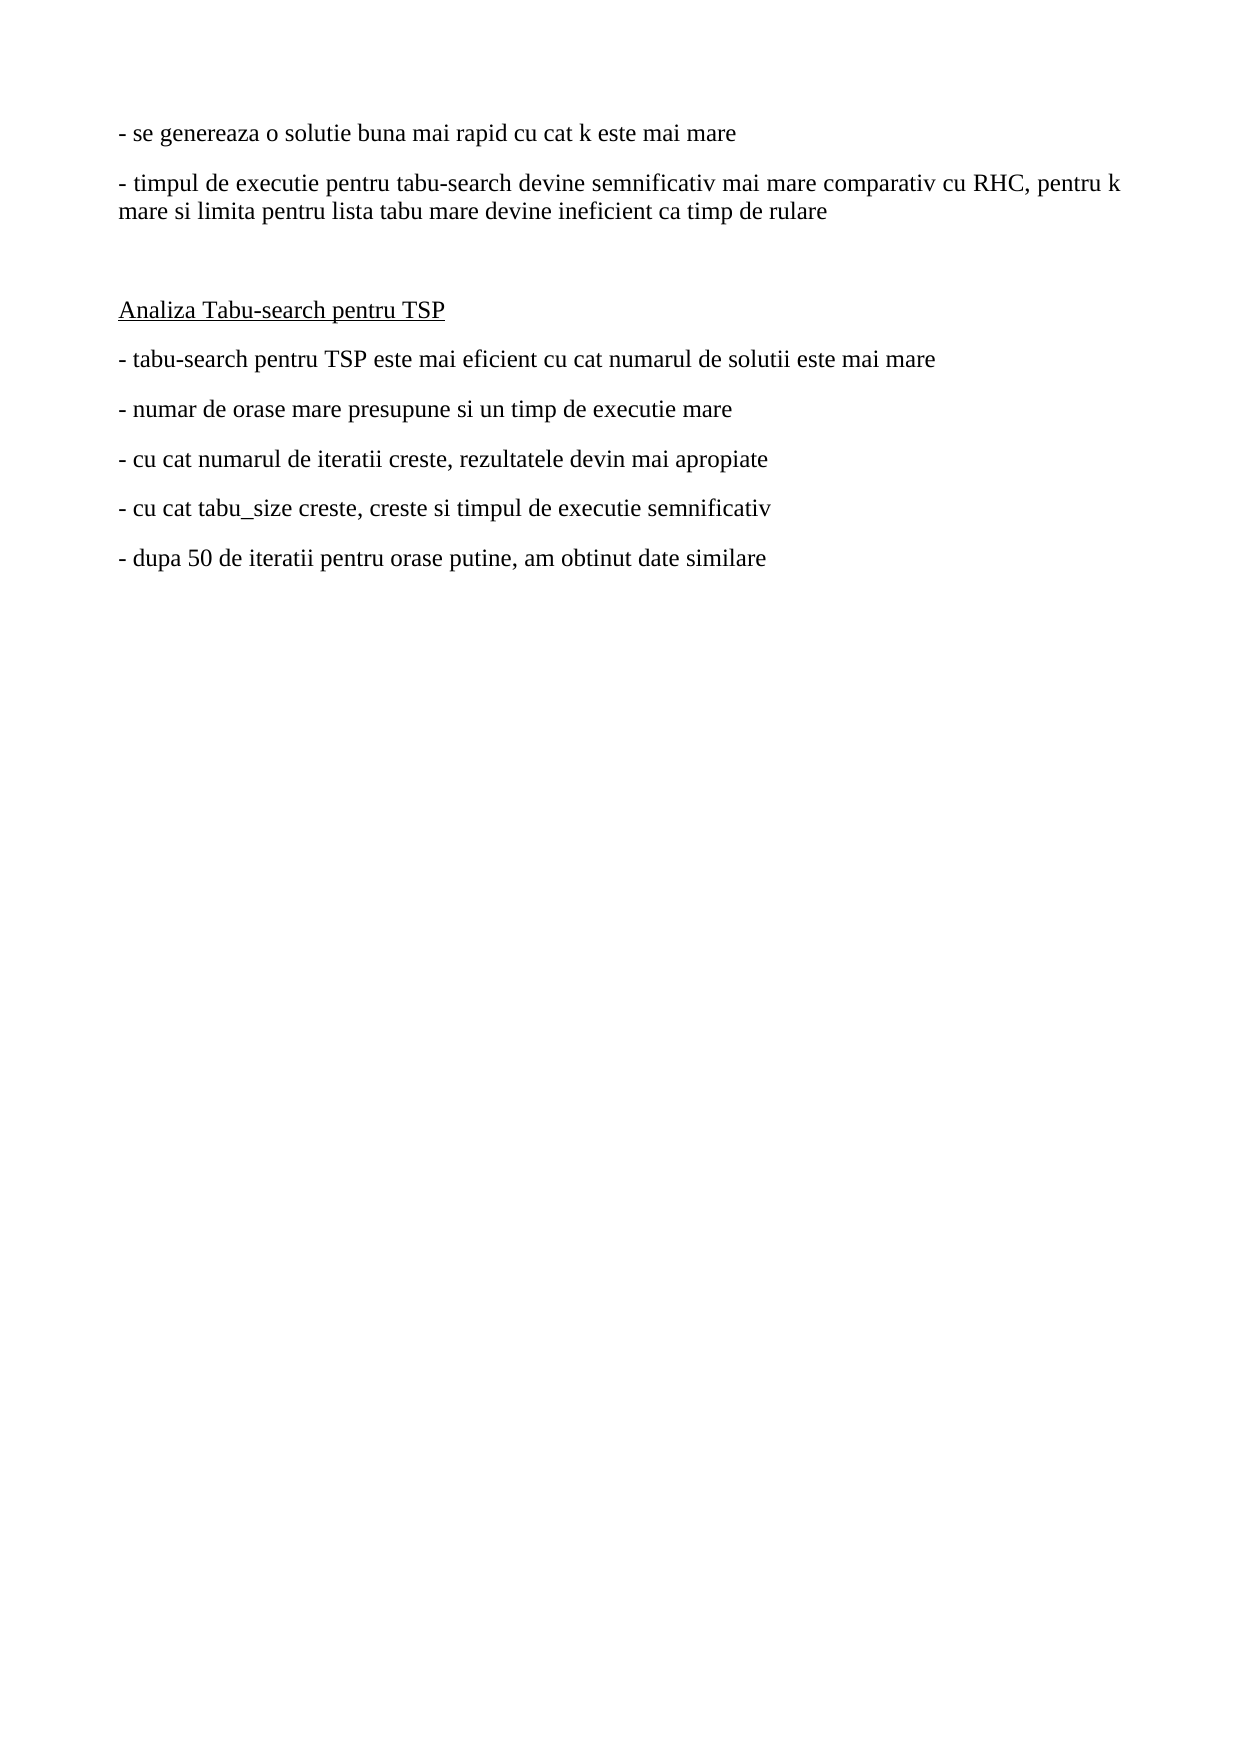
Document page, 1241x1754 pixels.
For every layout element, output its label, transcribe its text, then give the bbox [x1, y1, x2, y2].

text - cu cat numarul de iteratii creste, rezultatele devin mai apropiate [118, 444, 1122, 472]
text - numar de orase mare presupune si un timp de executie mare [118, 394, 1122, 423]
text - timpul de executie pentru tabu-search devine semnificativ mai mare comparativ cu RHC, pentru k mare si limita pentru lista tabu mare devine ineficient ca timp de rulare [118, 168, 1122, 225]
text - tabu-search pentru TSP este mai eficient cu cat numarul de solutii este mai mare [118, 344, 1122, 373]
text - cu cat tabu_size creste, creste si timpul de executie semnificativ [118, 493, 1122, 522]
text - se genereaza o solutie buna mai rapid cu cat k este mai mare [118, 118, 1122, 147]
text Analiza Tabu-search pentru TSP [118, 295, 1122, 324]
text - dupa 50 de iteratii pentru orase putine, am obtinut date similare [118, 543, 1122, 572]
